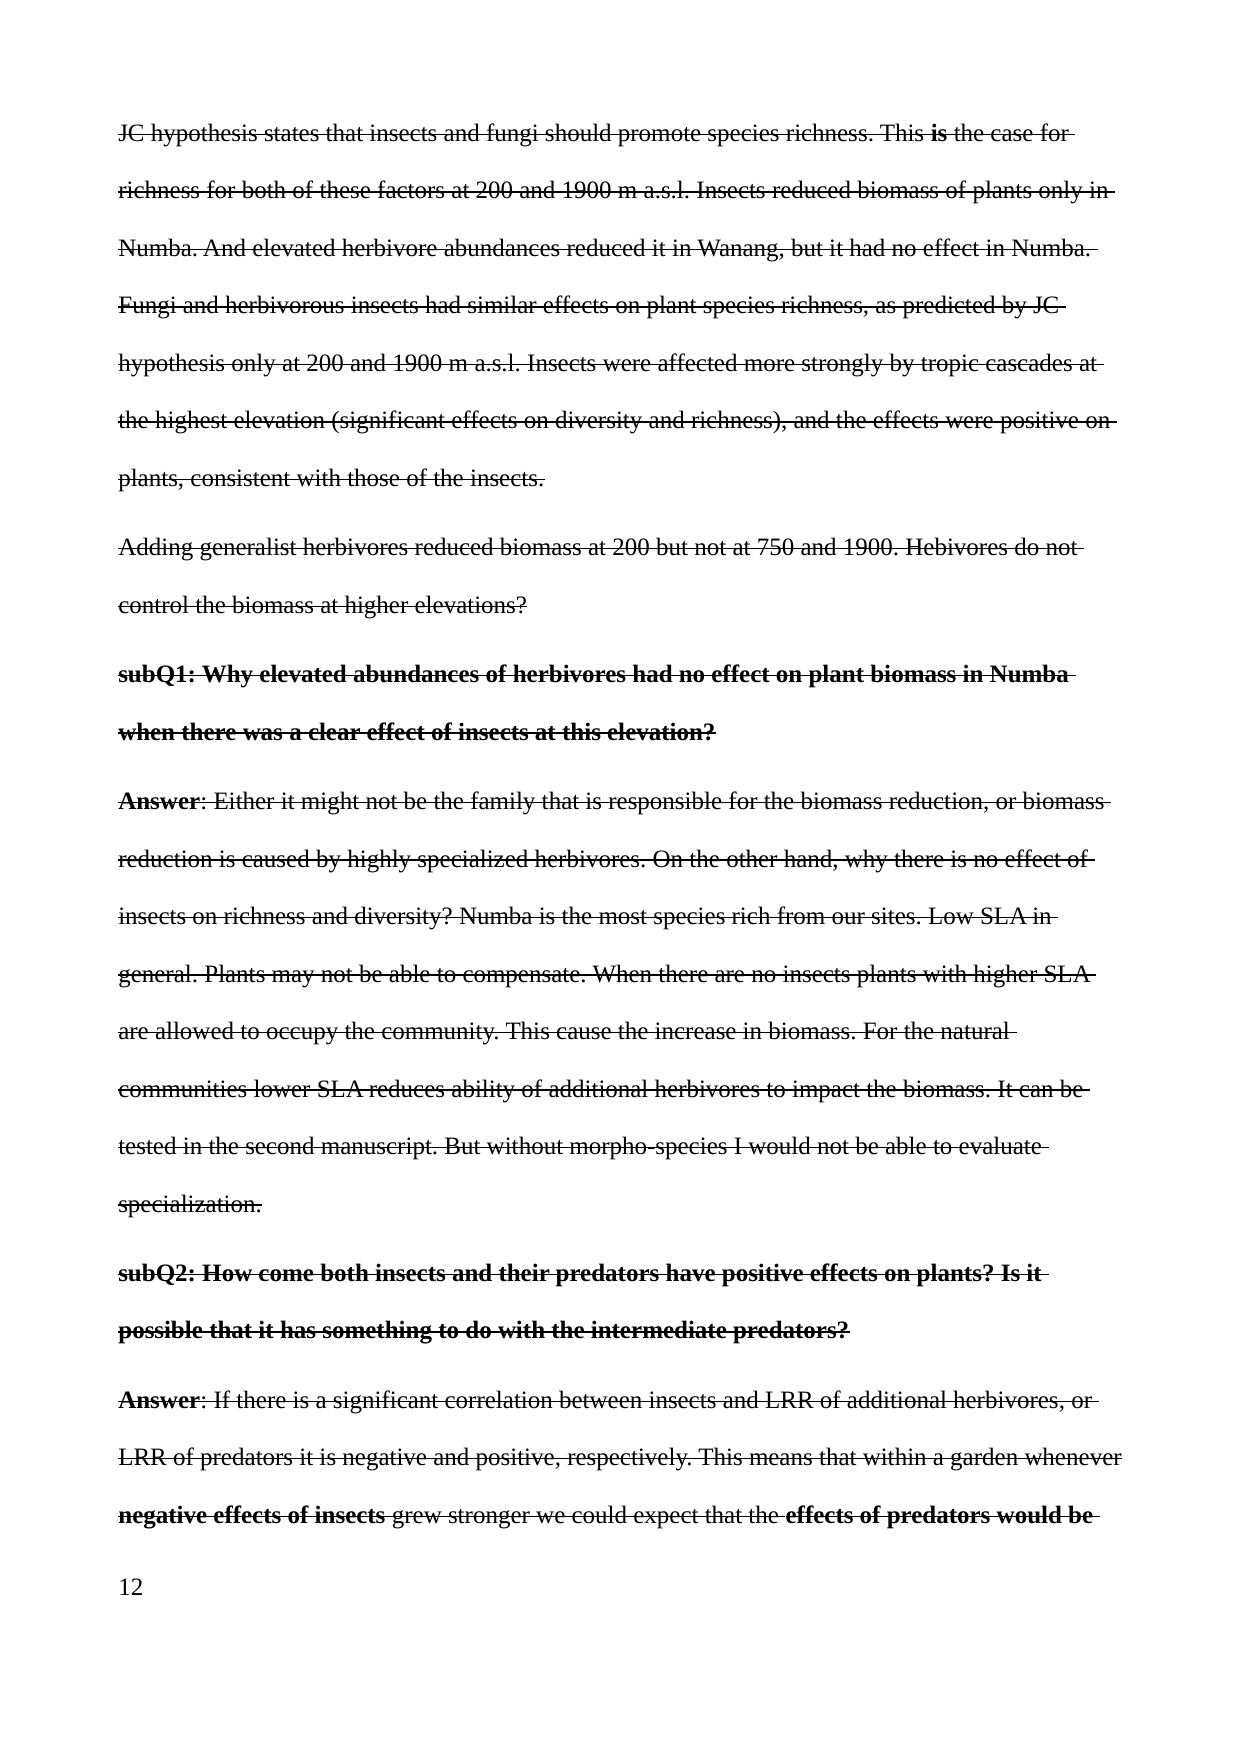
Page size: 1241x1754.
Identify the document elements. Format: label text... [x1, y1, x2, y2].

text Answer: Either it might not be the family that is responsible for the biomass reduction, or biomass reduction is caused by highly specialized herbivores. On the other hand, why there is no effect of insects on richness and diversity? Numba is the most species rich from our sites. Low SLA in general. Plants may not be able to compensate. When there are no insects plants with higher SLA are allowed to occupy the community. This cause the increase in biomass. For the natural communities lower SLA reduces ability of additional herbivores to impact the biomass. It can be tested in the second manuscript. But without morpho-species I would not be able to evaluate specialization. [118, 786, 1122, 1217]
text Answer: If there is a significant correlation between insects and LRR of additional herbivores, or LRR of predators it is negative and positive, respectively. This means that within a garden whenever negative effects of insects grew stronger we could expect that the effects of predators would be also negative or weaker. In contrast effects of additional herbivores would be negative for positive effects of insects and positive for negative effects of insects, independently of the general strength of the effect (Suplement: Figure ggpair plot). From the intuitive top-down control we expect that birds control insects. If insects have strong negative effects on vegetation we expect that predator effect should be always positive if predators truly keep insects in check. This is rarely the cas in our data. This indicates that more complex processes operate. A few possibilities: exclusion intensifies spider predation either by creating conditions for web building spiders, or by reducing predatory spider mortality, which intensifies predation on herbivores. At least in Wanang no cosistent increase in spider abundance was observed. But we concluded weak top-down control there (basically no effect of the exclosure). This might be different for N and Y (evaluate using preliminary data). [118, 1459, 1122, 1529]
text Answer: If there is a significant correlation between insects and LRR of additional herbivores, or LRR of predators it is negative and positive, respectively. This means that within a garden whenever negative effects of insects grew stronger we could expect that the effects of predators would be also negative or weaker. In contrast effects of additional herbivores would be negative for positive effects of insects and positive for negative effects of insects, independently of the general strength of the effect (Suplement: Figure ggpair plot). From the intuitive top-down control we expect that birds control insects. If insects have strong negative effects on vegetation we expect that predator effect should be always positive if predators truly keep insects in check. This is rarely the cas in our data. This indicates that more complex processes operate. A few possibilities: exclusion intensifies spider predation either by creating conditions for web building spiders, or by reducing predatory spider mortality, which intensifies predation on herbivores. At least in Wanang no cosistent increase in spider abundance was observed. But we concluded weak top-down control there (basically no effect of the exclosure). This might be different for N and Y (evaluate using preliminary data). [118, 1385, 1122, 1458]
text JC hypothesis states that insects and fungi should promote species richness. This is the case for richness for both of these factors at 200 and 1900 m a.s.l. Insects reduced biomass of plants only in Numba. And elevated herbivore abundances reduced it in Wanang, but it had no effect in Numba. Fungi and herbivorous insects had similar effects on plant species richness, as predicted by JC hypothesis only at 200 and 1900 m a.s.l. Insects were affected more strongly by tropic cascades at the highest elevation (significant effects on diversity and richness), and the effects were positive on plants, consistent with those of the insects. [118, 118, 1122, 492]
text subQ1: Why elevated abundances of herbivores had no effect on plant biomass in Numba when there was a clear effect of insects at this elevation? [118, 659, 1122, 746]
text subQ2: How come both insects and their predators have positive effects on plants? Is it possible that it has something to do with the intermediate predators? [118, 1258, 1122, 1344]
text Adding generalist herbivores reduced biomass at 200 but not at 750 and 1900. Hebivores do not control the biomass at higher elevations? [118, 532, 1122, 619]
